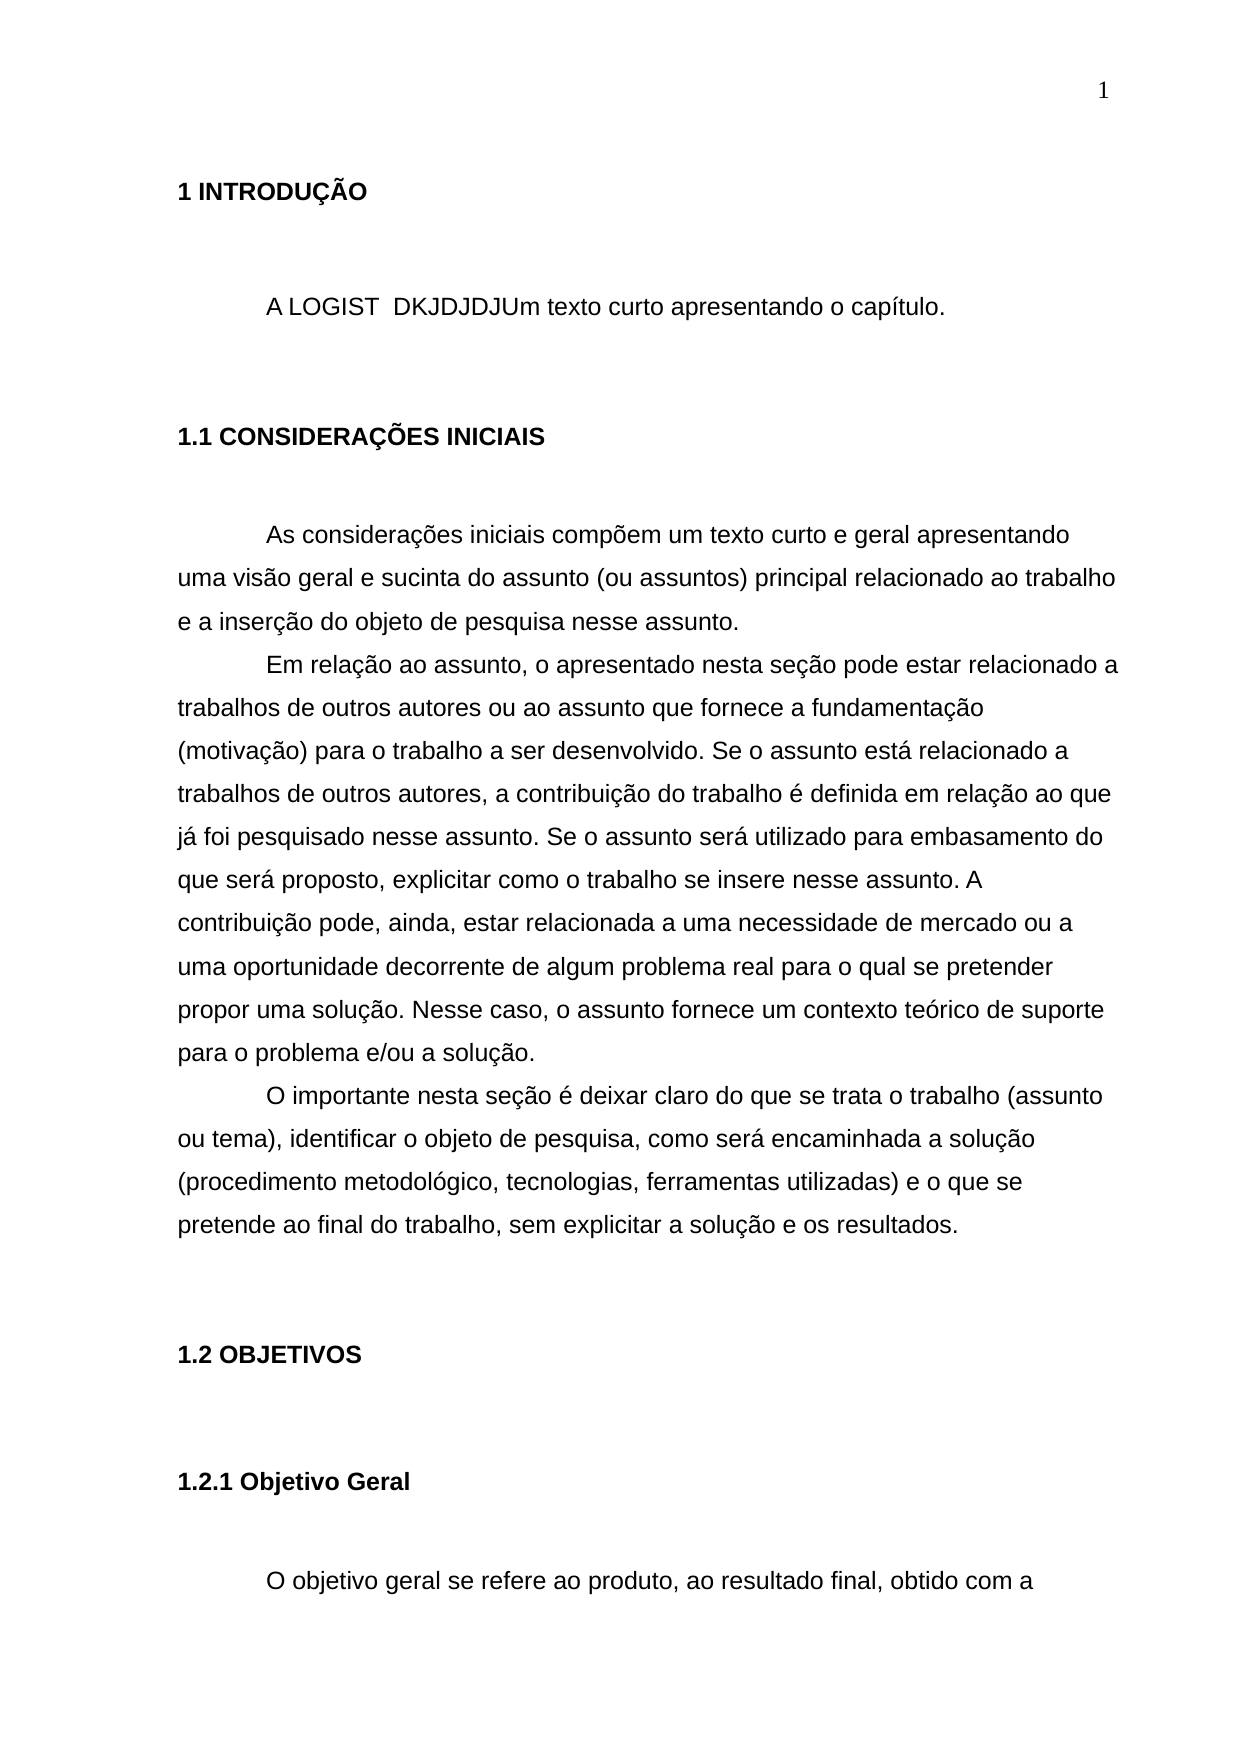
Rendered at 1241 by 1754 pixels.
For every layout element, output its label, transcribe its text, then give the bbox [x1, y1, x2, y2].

text O importante nesta seção é deixar claro do que se trata o trabalho (assunto ou tema), identificar o objeto de pesquisa, como será encaminhada a solução (procedimento metodológico, tecnologias, ferramentas utilizadas) e o que se pretende ao final do trabalho, sem explicitar a solução e os resultados. [177, 1081, 1122, 1239]
subtitle 1.2 OBJETIVOS [177, 1340, 1122, 1368]
subtitle 1.1 CONSIDERAÇÕES INICIAIS [177, 422, 1122, 450]
subtitle 1.2.1 Objetivo Geral [177, 1467, 1122, 1496]
text A LOGIST DKJDJDJUm texto curto apresentando o capítulo. [177, 292, 1122, 321]
subtitle 1 INTRODUÇÃO [177, 177, 1122, 206]
text O objetivo geral se refere ao produto, ao resultado final, obtido com a [177, 1566, 1122, 1595]
text As considerações iniciais compõem um texto curto e geral apresentando uma visão geral e sucinta do assunto (ou assuntos) principal relacionado ao trabalho e a inserção do objeto de pesquisa nesse assunto. [177, 520, 1122, 635]
text Em relação ao assunto, o apresentado nesta seção pode estar relacionado a trabalhos de outros autores ou ao assunto que fornece a fundamentação (motivação) para o trabalho a ser desenvolvido. Se o assunto está relacionado a trabalhos de outros autores, a contribuição do trabalho é definida em relação ao que já foi pesquisado nesse assunto. Se o assunto será utilizado para embasamento do que será proposto, explicitar como o trabalho se insere nesse assunto. A contribuição pode, ainda, estar relacionada a uma necessidade de mercado ou a uma oportunidade decorrente de algum problema real para o qual se pretender propor uma solução. Nesse caso, o assunto fornece um contexto teórico de suporte para o problema e/ou a solução. [177, 650, 1122, 1067]
